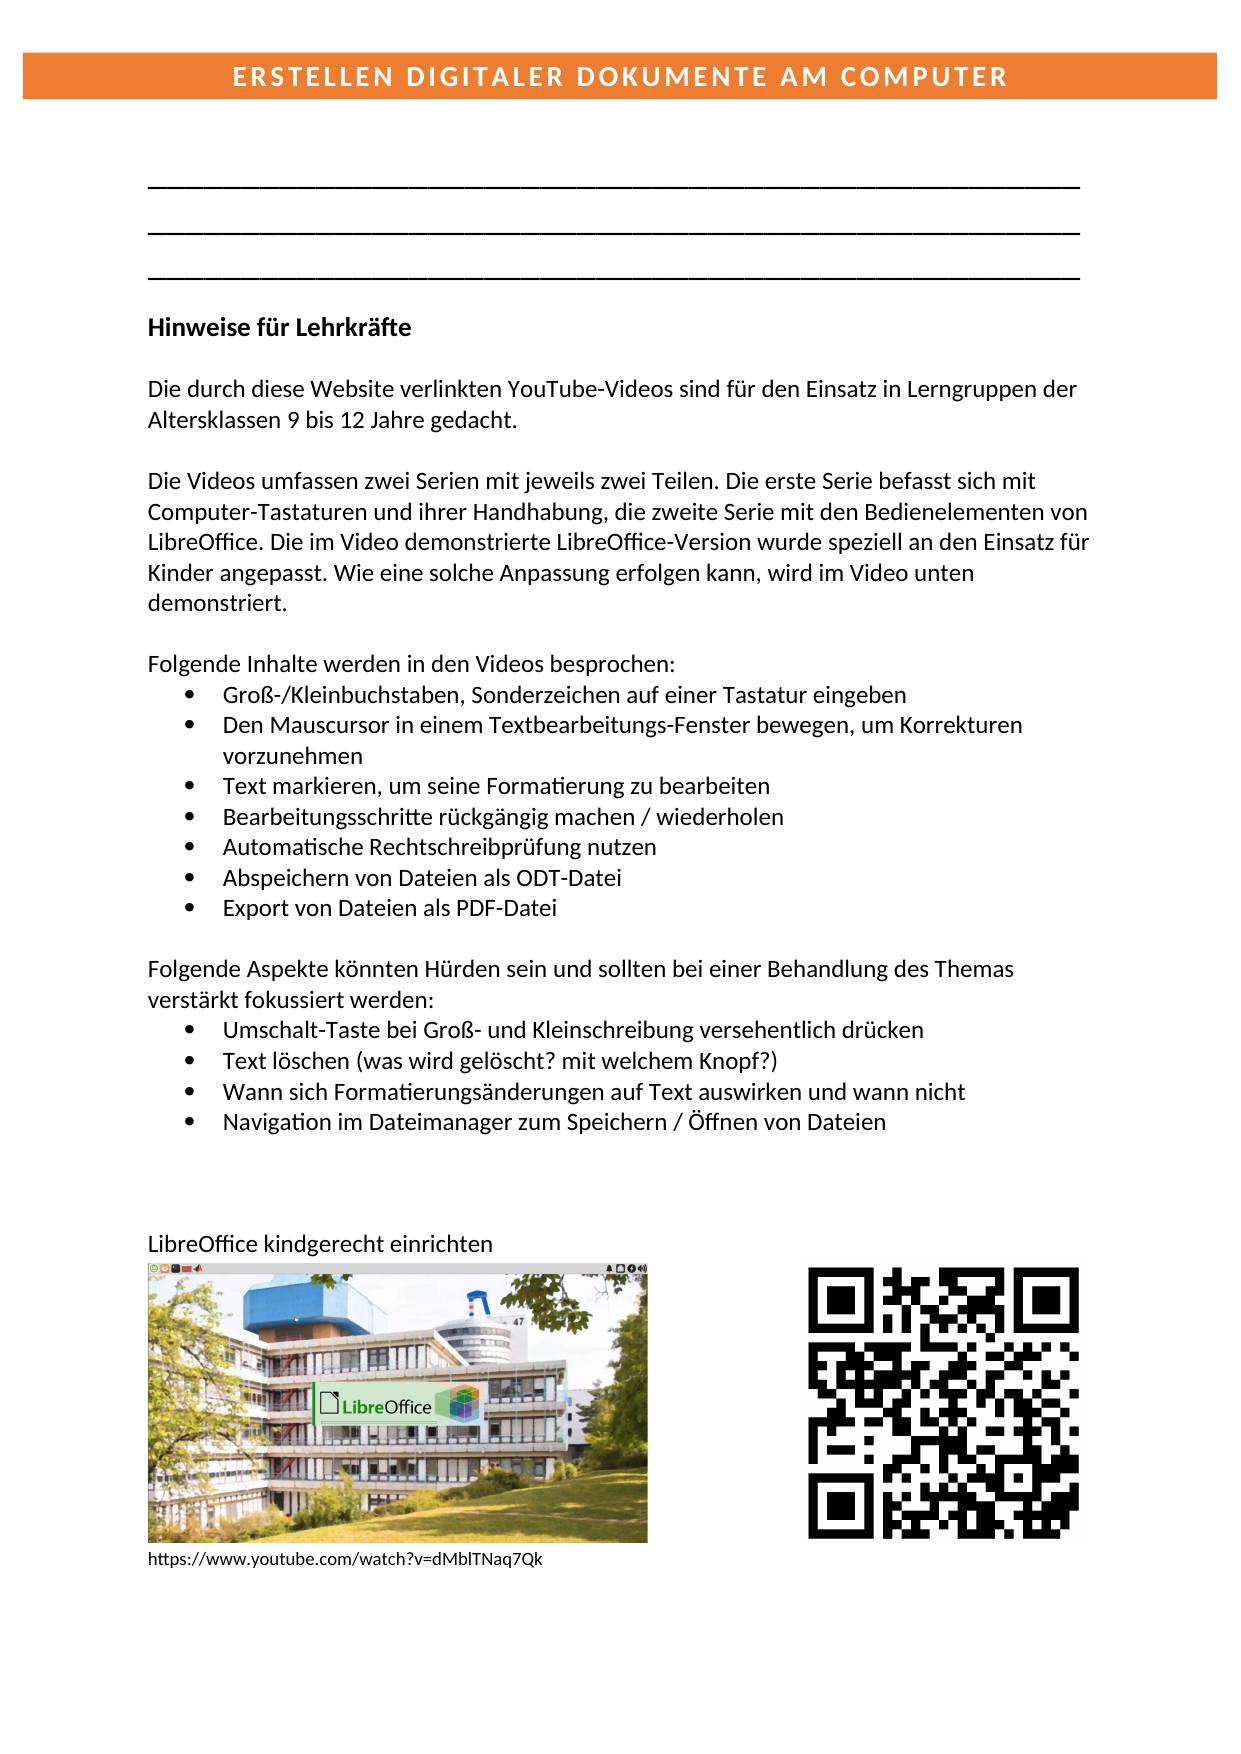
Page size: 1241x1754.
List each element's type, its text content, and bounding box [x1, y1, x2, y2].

text Die Videos umfassen zwei Serien mit jeweils zwei Teilen. Die erste Serie befasst sich mit Computer-Tastaturen und ihrer Handhabung, die zweite Serie mit den Bedienelementen von LibreOffice. Die im Video demonstrierte LibreOffice-Version wurde speziell an den Einsatz für Kinder angepasst. Wie eine solche Anpassung erfolgen kann, wird im Video unten demonstriert. [148, 465, 1093, 618]
list Text markieren, um seine Formatierung zu bearbeiten [185, 770, 1093, 801]
list Den Mauscursor in einem Textbearbeitungs-Fenster bewegen, um Korrekturen vorzunehmen [185, 709, 1093, 770]
text LibreOffice kindgerecht einrichten [148, 1228, 1093, 1259]
text Die durch diese Website verlinkten YouTube-Videos sind für den Einsatz in Lerngruppen der Altersklassen 9 bis 12 Jahre gedacht. [148, 374, 1093, 435]
list Bearbeitungsschritte rückgängig machen / wiederholen [185, 801, 1093, 831]
list Umschalt-Taste bei Groß- und Kleinschreibung versehentlich drücken [185, 1014, 1093, 1045]
list Wann sich Formatierungsänderungen auf Text auswirken und wann nicht [185, 1076, 1093, 1106]
text Folgende Inhalte werden in den Videos besprochen: [148, 648, 1093, 679]
text ______________________________________________________________________________________________________________________________________________________ [148, 148, 1093, 285]
picture [799, 1258, 1088, 1548]
list Abspeichern von Dateien als ODT-Datei [185, 862, 1093, 892]
list Export von Dateien als PDF-Datei [185, 892, 1093, 923]
list Text löschen (was wird gelöscht? mit welchem Knopf?) [185, 1045, 1093, 1076]
list Navigation im Dateimanager zum Speichern / Öffnen von Dateien [185, 1106, 1093, 1137]
list Groß-/Kleinbuchstaben, Sonderzeichen auf einer Tastatur eingeben [185, 679, 1093, 709]
list Automatische Rechtschreibprüfung nutzen [185, 831, 1093, 862]
text Folgende Aspekte könnten Hürden sein und sollten bei einer Behandlung des Themas verstärkt fokussiert werden: [148, 953, 1093, 1014]
picture [148, 1263, 648, 1543]
subtitle Hinweise für Lehrkräfte [148, 310, 1093, 343]
text https://www.youtube.com/watch?v=dMblTNaq7Qk [148, 1547, 1093, 1570]
